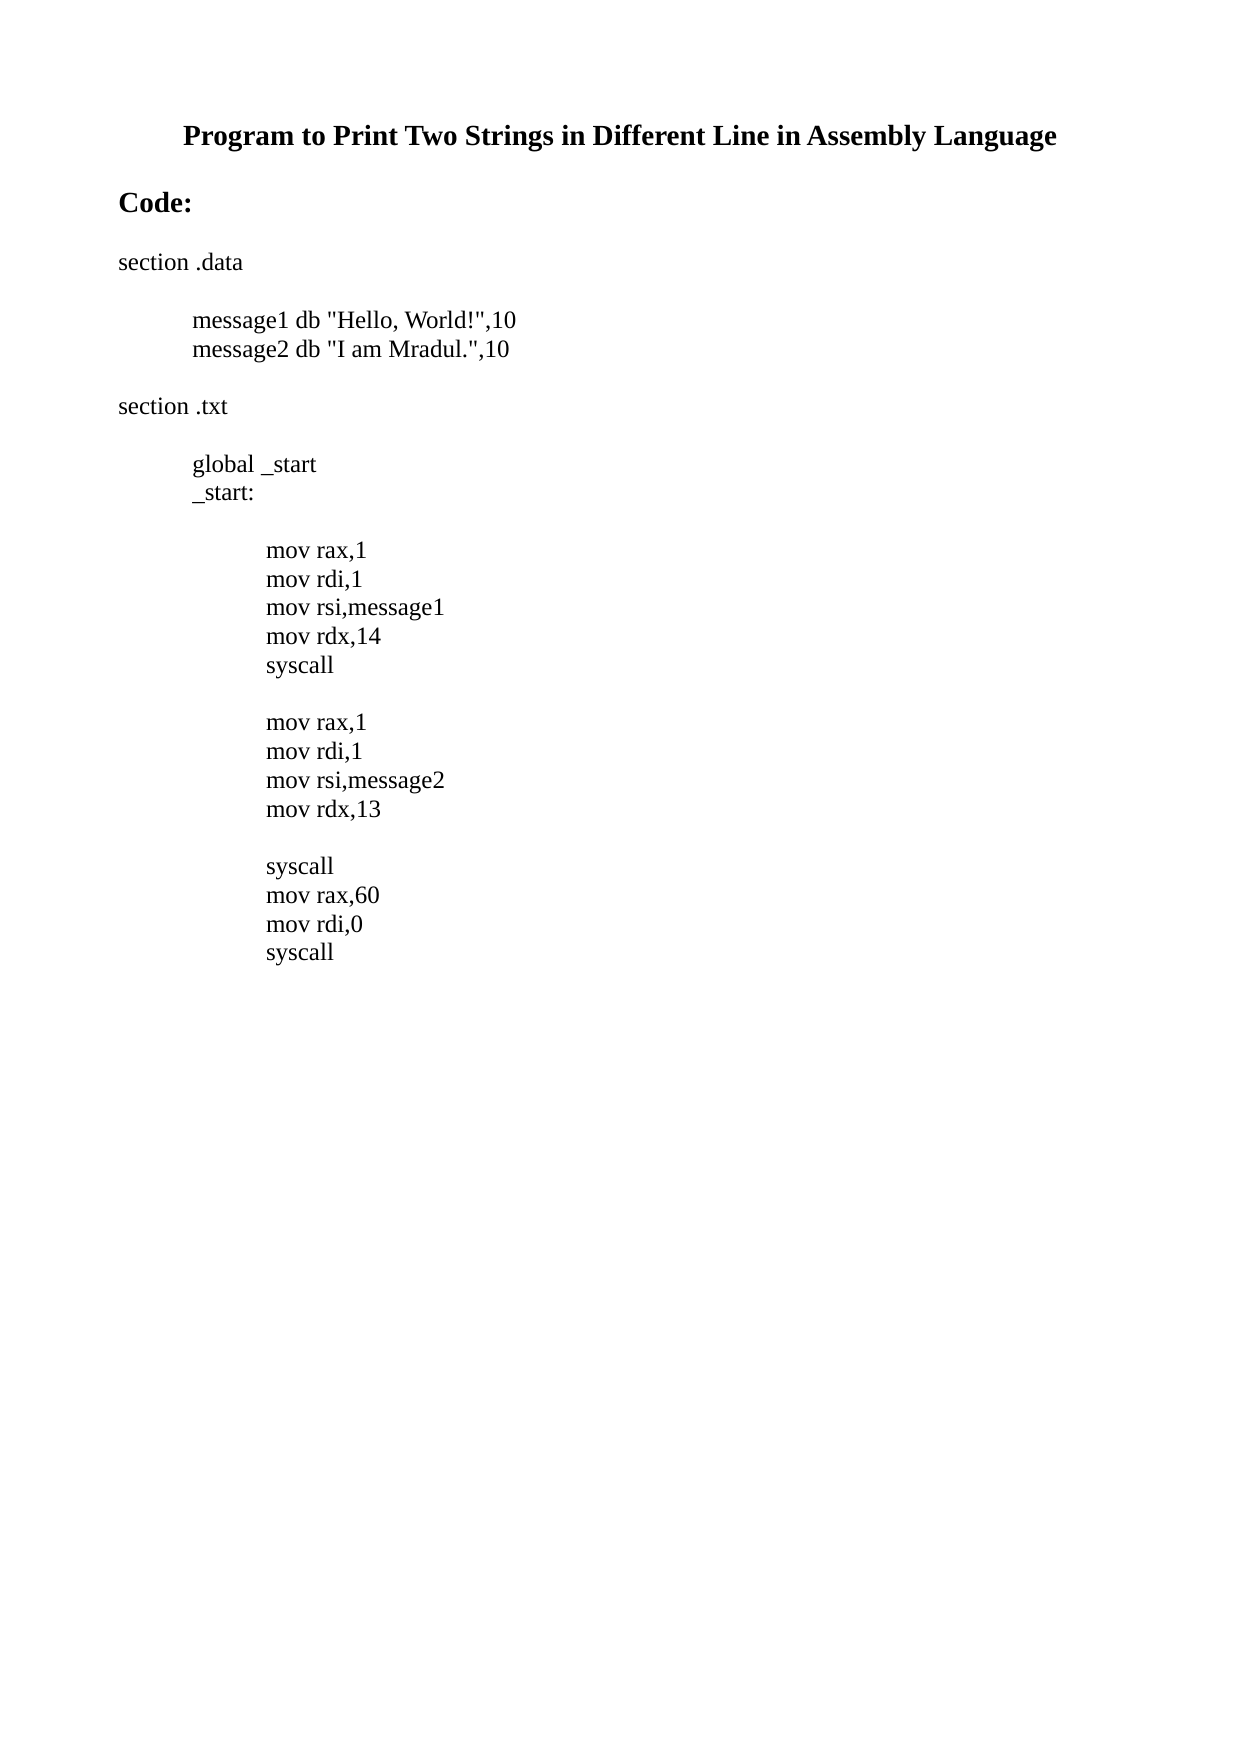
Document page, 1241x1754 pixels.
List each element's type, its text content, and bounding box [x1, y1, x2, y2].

text mov rdi,1 [118, 564, 1122, 592]
text Program to Print Two Strings in Different Line in Assembly Language [118, 118, 1122, 152]
text mov rax,60 [118, 880, 1122, 909]
text message1 db "Hello, World!",10 [118, 305, 1122, 334]
text mov rax,1 [118, 707, 1122, 736]
text section .txt [118, 391, 1122, 420]
text mov rdi,1 [118, 736, 1122, 765]
text Code: [118, 185, 1122, 219]
text syscall [118, 851, 1122, 880]
text global _start [118, 449, 1122, 477]
text mov rdi,0 [118, 909, 1122, 937]
text mov rdx,14 [118, 621, 1122, 650]
text _start: [118, 477, 1122, 506]
text mov rdx,13 [118, 794, 1122, 822]
text mov rsi,message1 [118, 592, 1122, 621]
text section .data [118, 247, 1122, 276]
text mov rax,1 [118, 535, 1122, 564]
text message2 db "I am Mradul.",10 [118, 334, 1122, 362]
text syscall [118, 650, 1122, 679]
text mov rsi,message2 [118, 765, 1122, 794]
text syscall [118, 937, 1122, 966]
